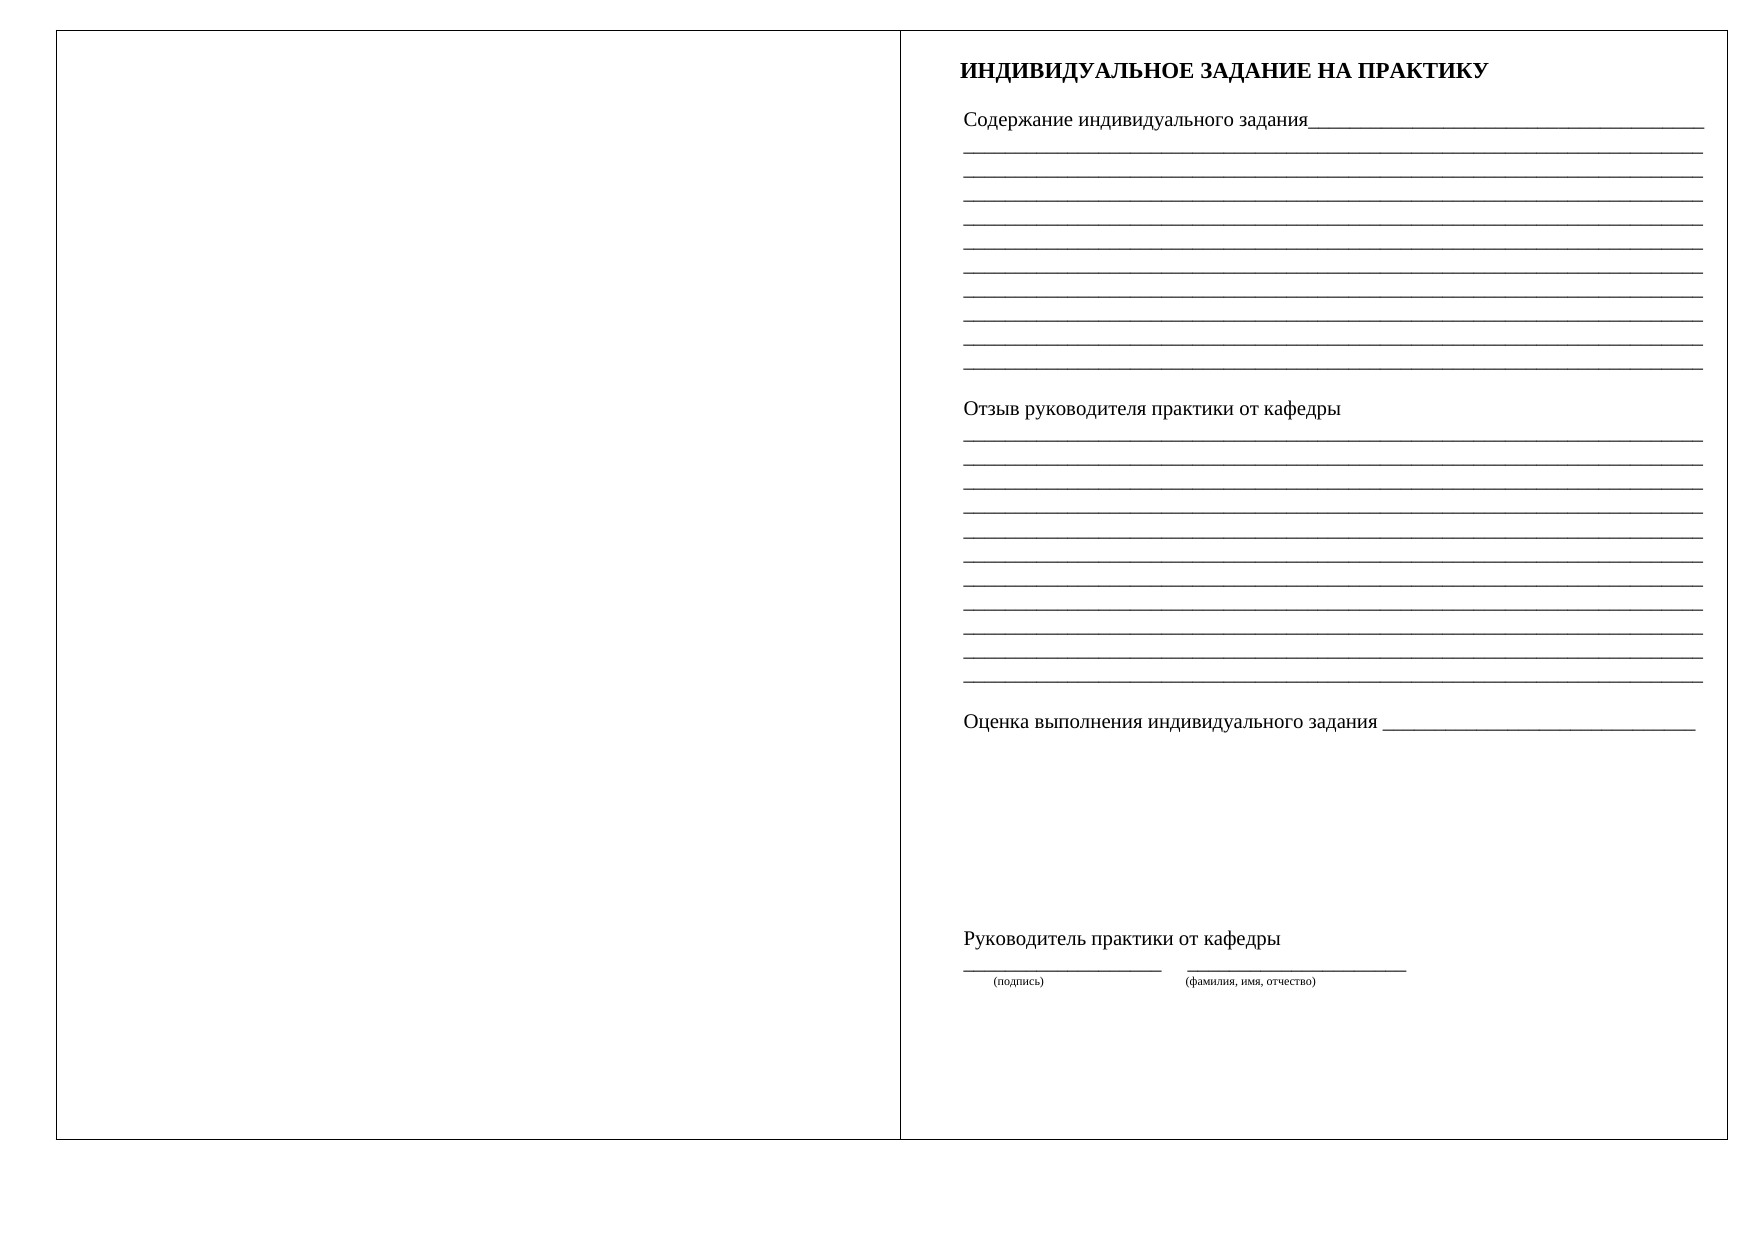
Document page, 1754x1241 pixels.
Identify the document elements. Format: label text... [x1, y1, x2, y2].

table_header [57, 31, 900, 1139]
table_header ИНДИВИДУАЛЬНОЕ ЗАДАНИЕ НА ПРАКТИКУ Содержание индивидуального задания________________________­­­­­­­­­­­­­­­­______________ _______________________________________________________________________ _______________________________________________________________________ _______________________________________________________________________ _______________________________________________________________________ _______________________________________________________________________ _______________________________________________________________________ _______________________________________________________________________ _______________________________________________________________________ _______________________________________________________________________ _______________________________________________________________________ Отзыв руководителя практики от кафедры _______________________________________________________________________ _______________________________________________________________________ _______________________________________________________________________ _______________________________________________________________________ _______________________________________________________________________ _______________________________________________________________________ _______________________________________________________________________ _______________________________________________________________________ _______________________________________________________________________ _______________________________________________________________________ _______________________________________________________________________ Оценка выполнения индивидуального задания ______________________________ Руководитель практики от кафедры ___________________ _____________________ (подпись) (фамилия, имя, отчество) [901, 31, 1727, 1139]
